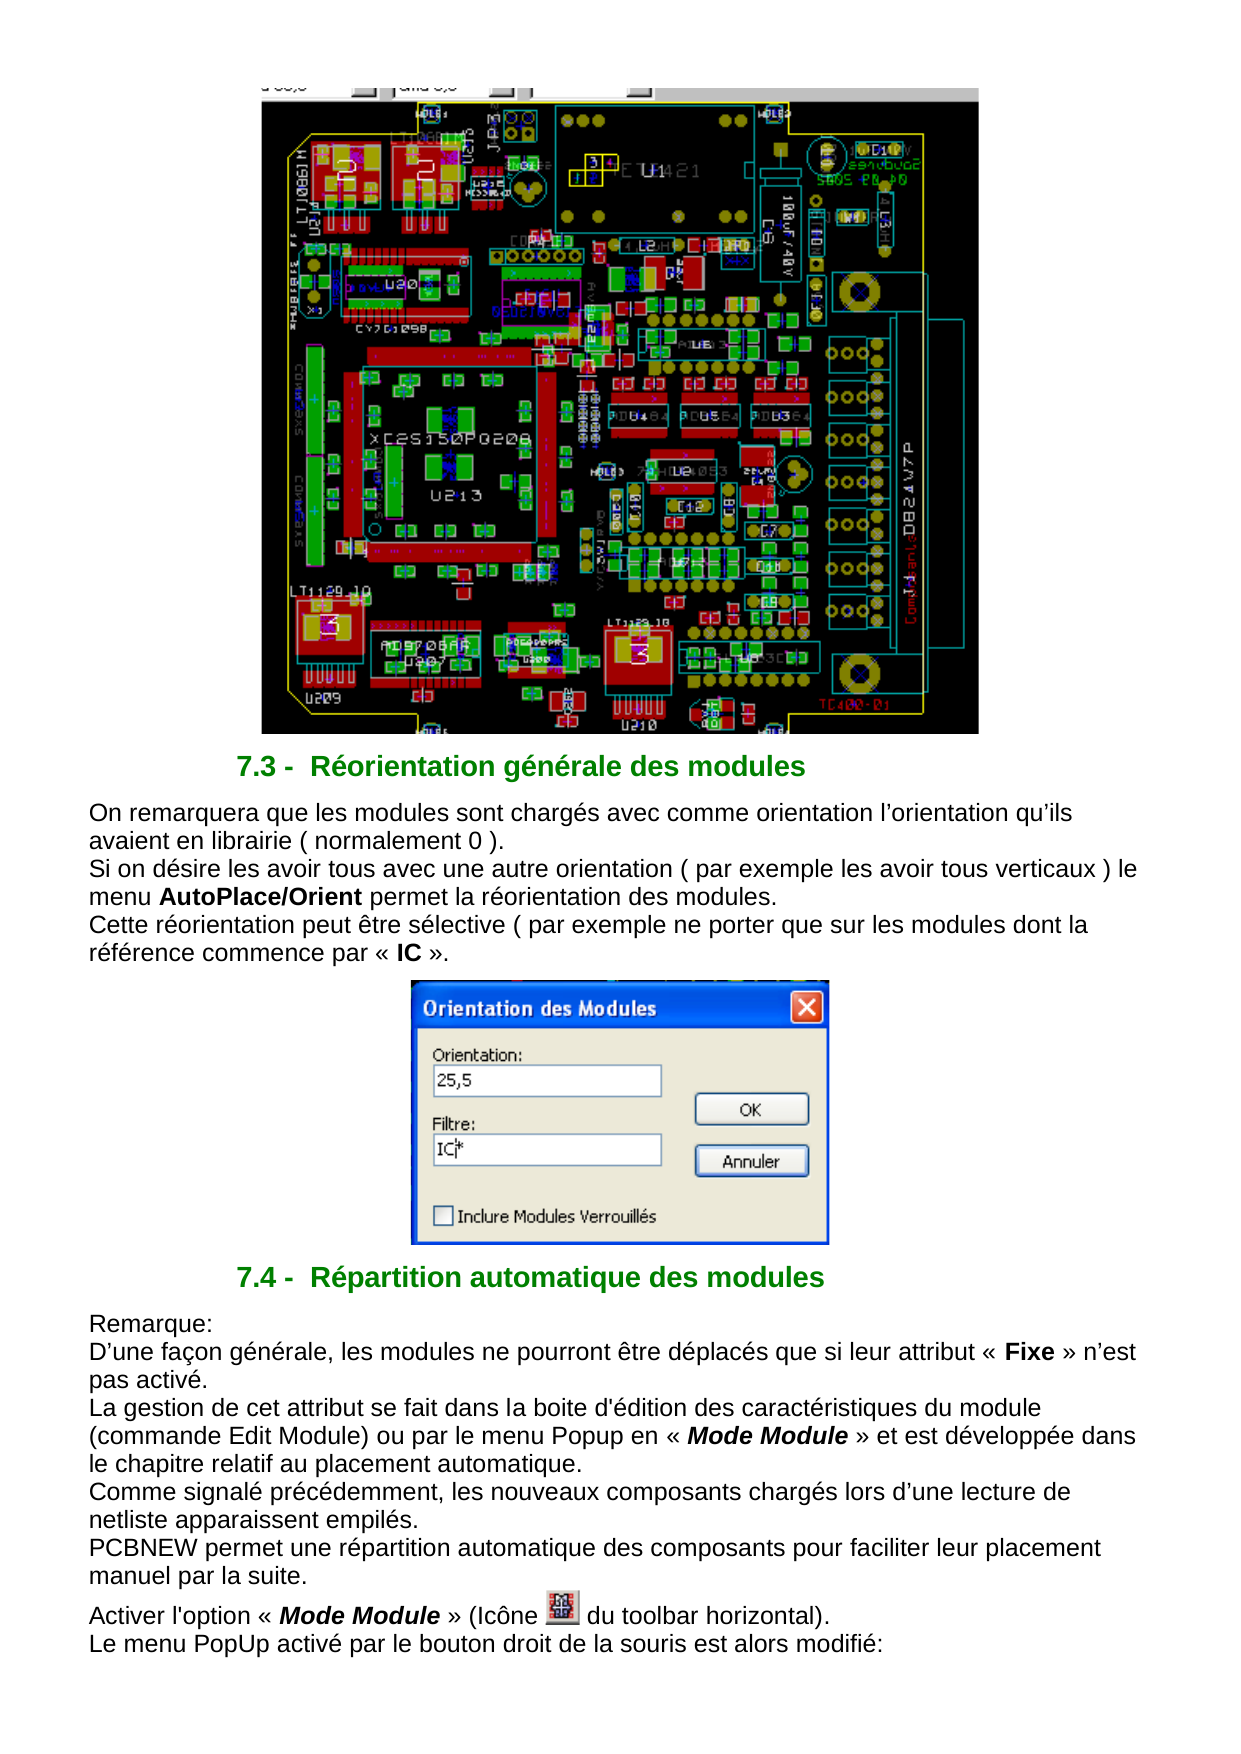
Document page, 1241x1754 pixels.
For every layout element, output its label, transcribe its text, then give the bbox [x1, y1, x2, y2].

subtitle Réorientation générale des modules [162, 750, 1152, 782]
text Remarque: [88, 1310, 1152, 1338]
text Cette réorientation peut être sélective ( par exemple ne porter que sur les modules dont la référence commence par « IC ». [88, 911, 1152, 967]
picture [545, 1590, 580, 1625]
text Activer l'option « Mode Module » (Icône du toolbar horizontal). [88, 1590, 1152, 1630]
picture [410, 980, 830, 1245]
text On remarquera que les modules sont chargés avec comme orientation l’orientation qu’ils avaient en librairie ( normalement 0 ). [88, 799, 1152, 855]
text D’une façon générale, les modules ne pourront être déplacés que si leur attribut « Fixe » n’est pas activé. [88, 1338, 1152, 1394]
subtitle Répartition automatique des modules [162, 1261, 1152, 1293]
text Comme signalé précédemment, les nouveaux composants chargés lors d’une lecture de netliste apparaissent empilés. [88, 1478, 1152, 1534]
text Si on désire les avoir tous avec une autre orientation ( par exemple les avoir tous verticaux ) le menu AutoPlace/Orient permet la réorientation des modules. [88, 855, 1152, 911]
text Le menu PopUp activé par le bouton droit de la souris est alors modifié: [88, 1630, 1152, 1658]
text PCBNEW permet une répartition automatique des composants pour faciliter leur placement manuel par la suite. [88, 1534, 1152, 1590]
text La gestion de cet attribut se fait dans la boite d'édition des caractéristiques du module (commande Edit Module) ou par le menu Popup en « Mode Module » et est développée dans le chapitre relatif au placement automatique. [88, 1394, 1152, 1478]
